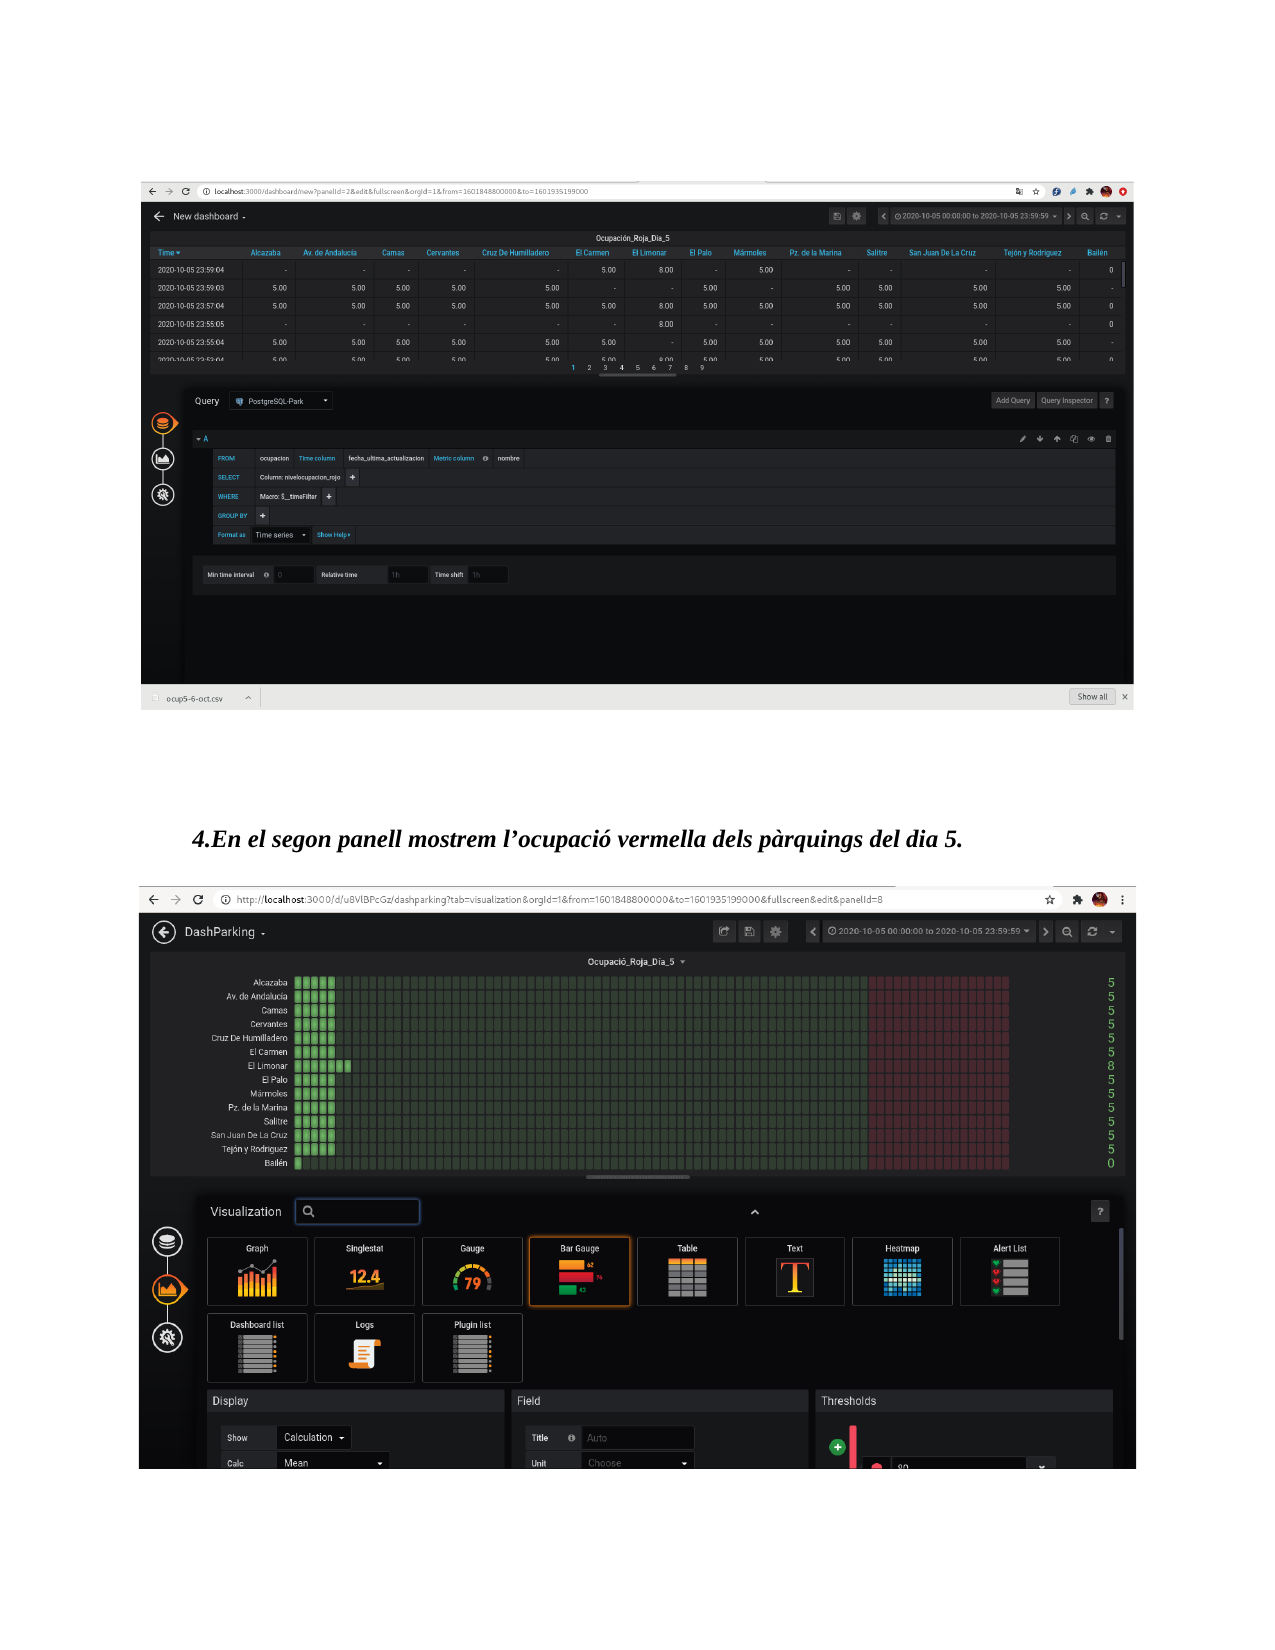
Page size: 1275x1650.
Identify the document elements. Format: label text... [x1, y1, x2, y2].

picture [141, 181, 1134, 710]
picture [138, 886, 1137, 1469]
text 4.En el segon panell mostrem l’ocupació vermella dels pàrquings del dia 5. [118, 824, 1157, 853]
